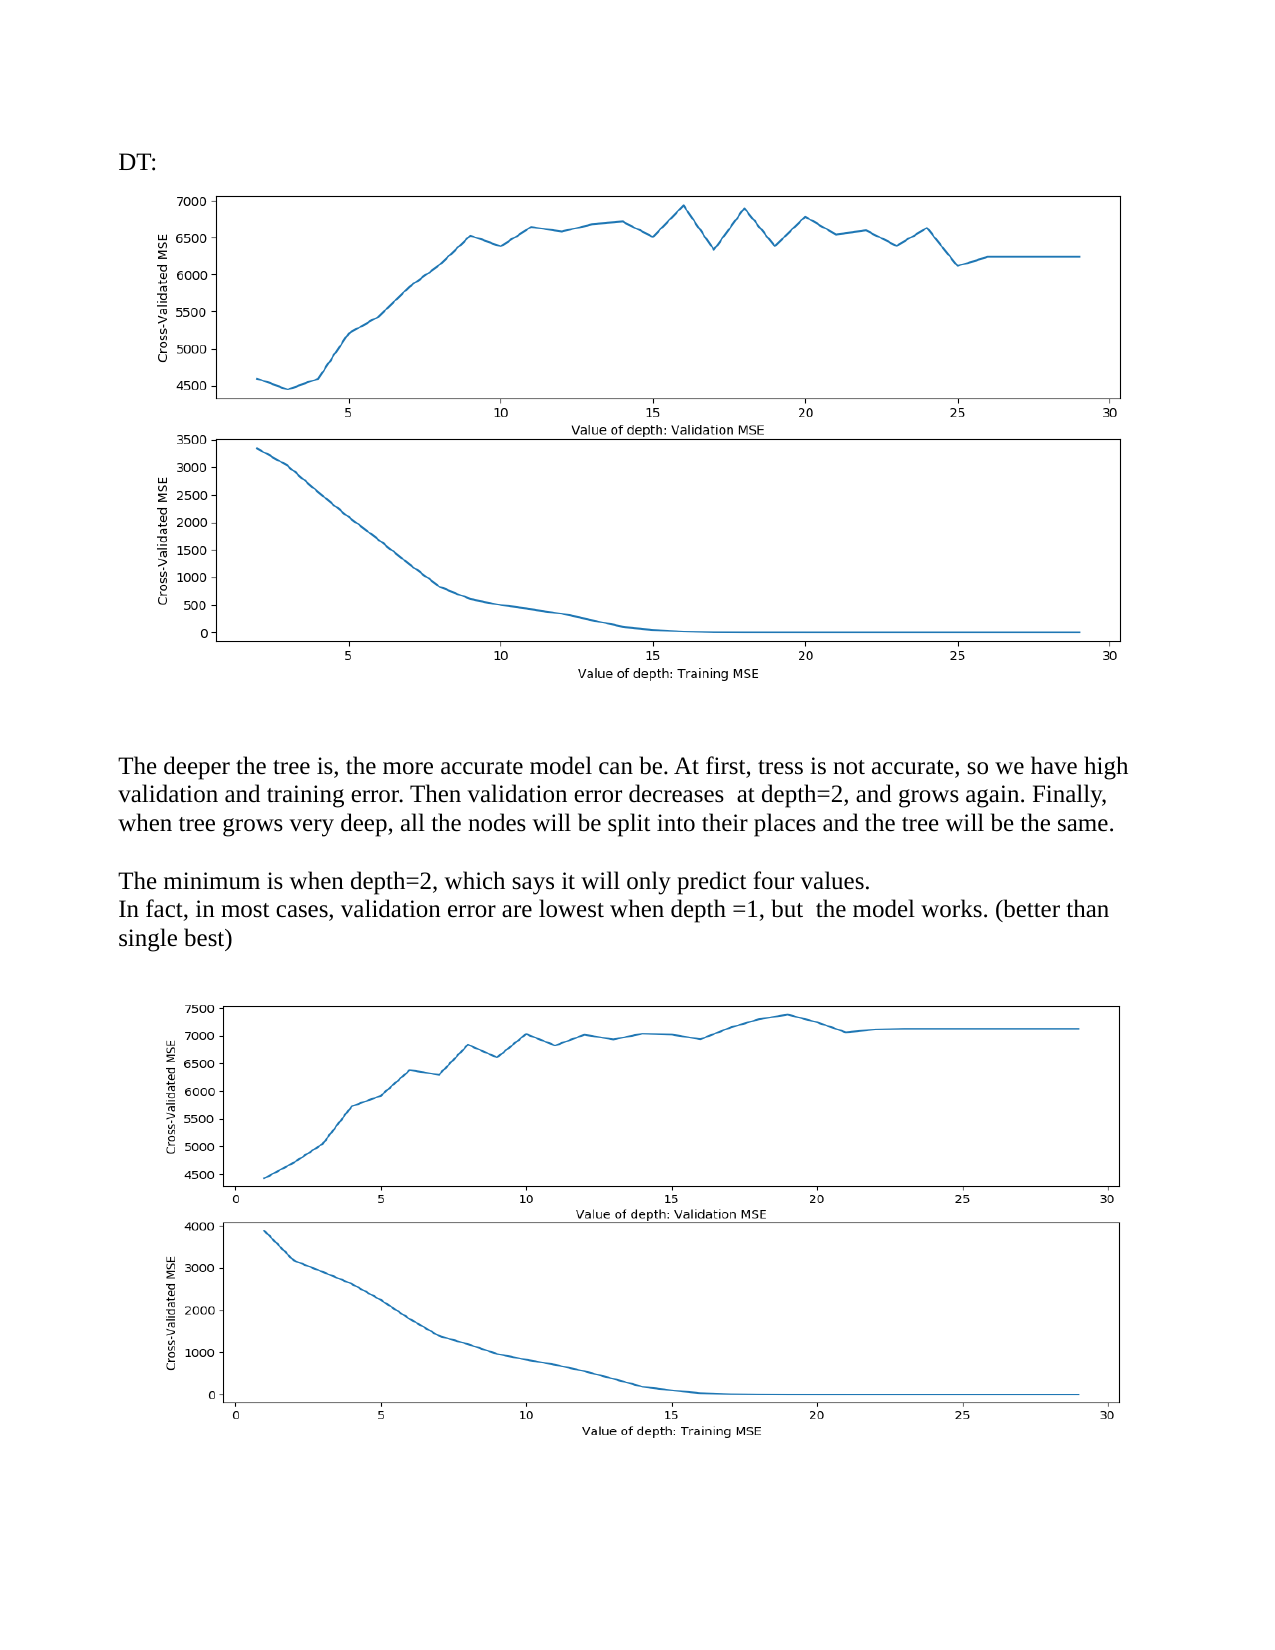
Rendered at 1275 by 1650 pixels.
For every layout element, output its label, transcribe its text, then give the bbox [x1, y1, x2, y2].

text In fact, in most cases, validation error are lowest when depth =1, but the model works. (better than single best) [118, 894, 1157, 952]
text The deeper the tree is, the more accurate model can be. At first, tress is not accurate, so we have high validation and training error. Then validation error decreases at depth=2, and grows again. Finally, when tree grows very deep, all the nodes will be split into their places and the tree will be the same. [118, 751, 1157, 837]
picture [130, 175, 1145, 694]
text The minimum is when depth=2, which says it will only predict four values. [118, 866, 1157, 894]
picture [118, 974, 1157, 1459]
text DT: [118, 147, 1157, 176]
